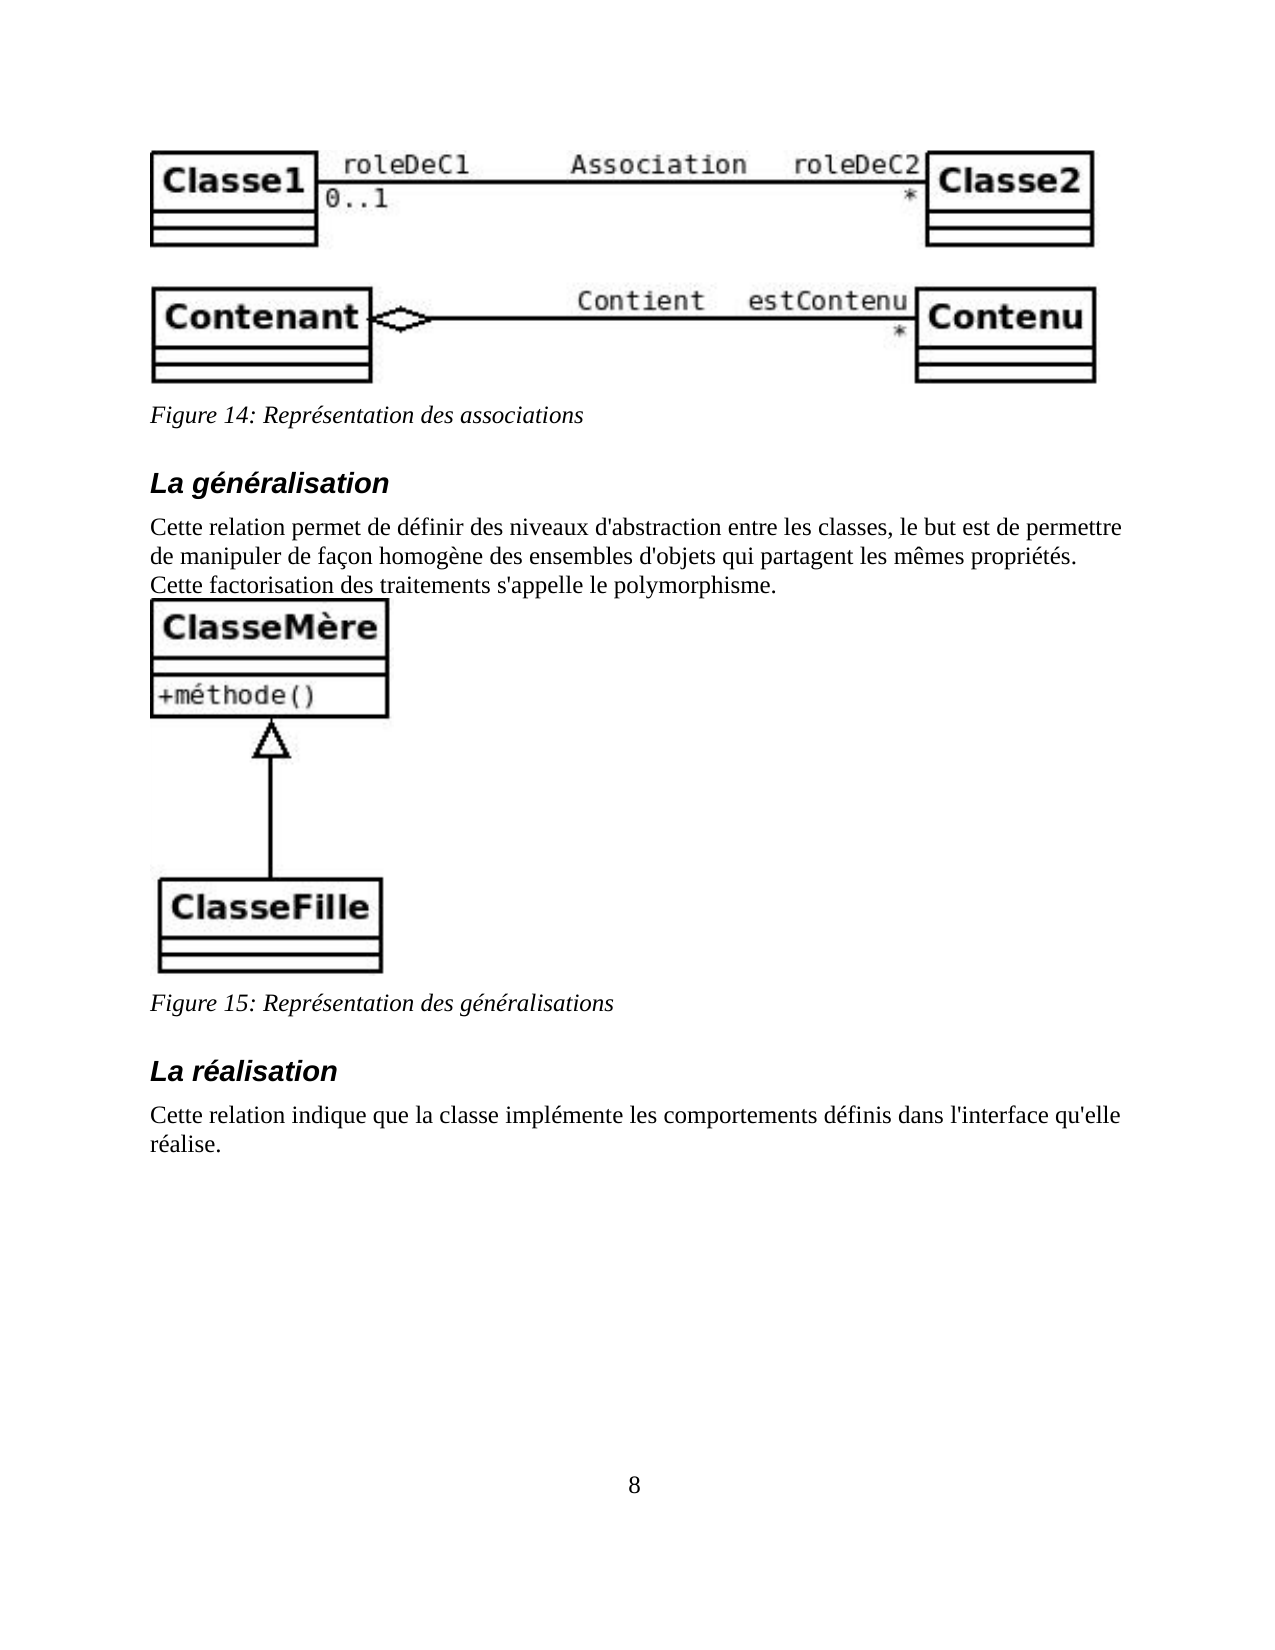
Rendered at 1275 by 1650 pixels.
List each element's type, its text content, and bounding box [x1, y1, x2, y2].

subtitle La généralisation [150, 466, 1125, 500]
text Figure 15: Représentation des généralisations [150, 988, 1125, 1017]
text Cette relation permet de définir des niveaux d'abstraction entre les classes, le but est de permettre de manipuler de façon homogène des ensembles d'objets qui partagent les mêmes propriétés. Cette factorisation des traitements s'appelle le polymorphisme. [150, 512, 1125, 598]
subtitle La réalisation [150, 1054, 1125, 1088]
text Cette relation indique que la classe implémente les comportements définis dans l'interface qu'elle réalise. [150, 1100, 1125, 1158]
text Figure 14: Représentation des associations [150, 400, 1125, 429]
picture [150, 150, 1100, 388]
picture [150, 598, 394, 976]
